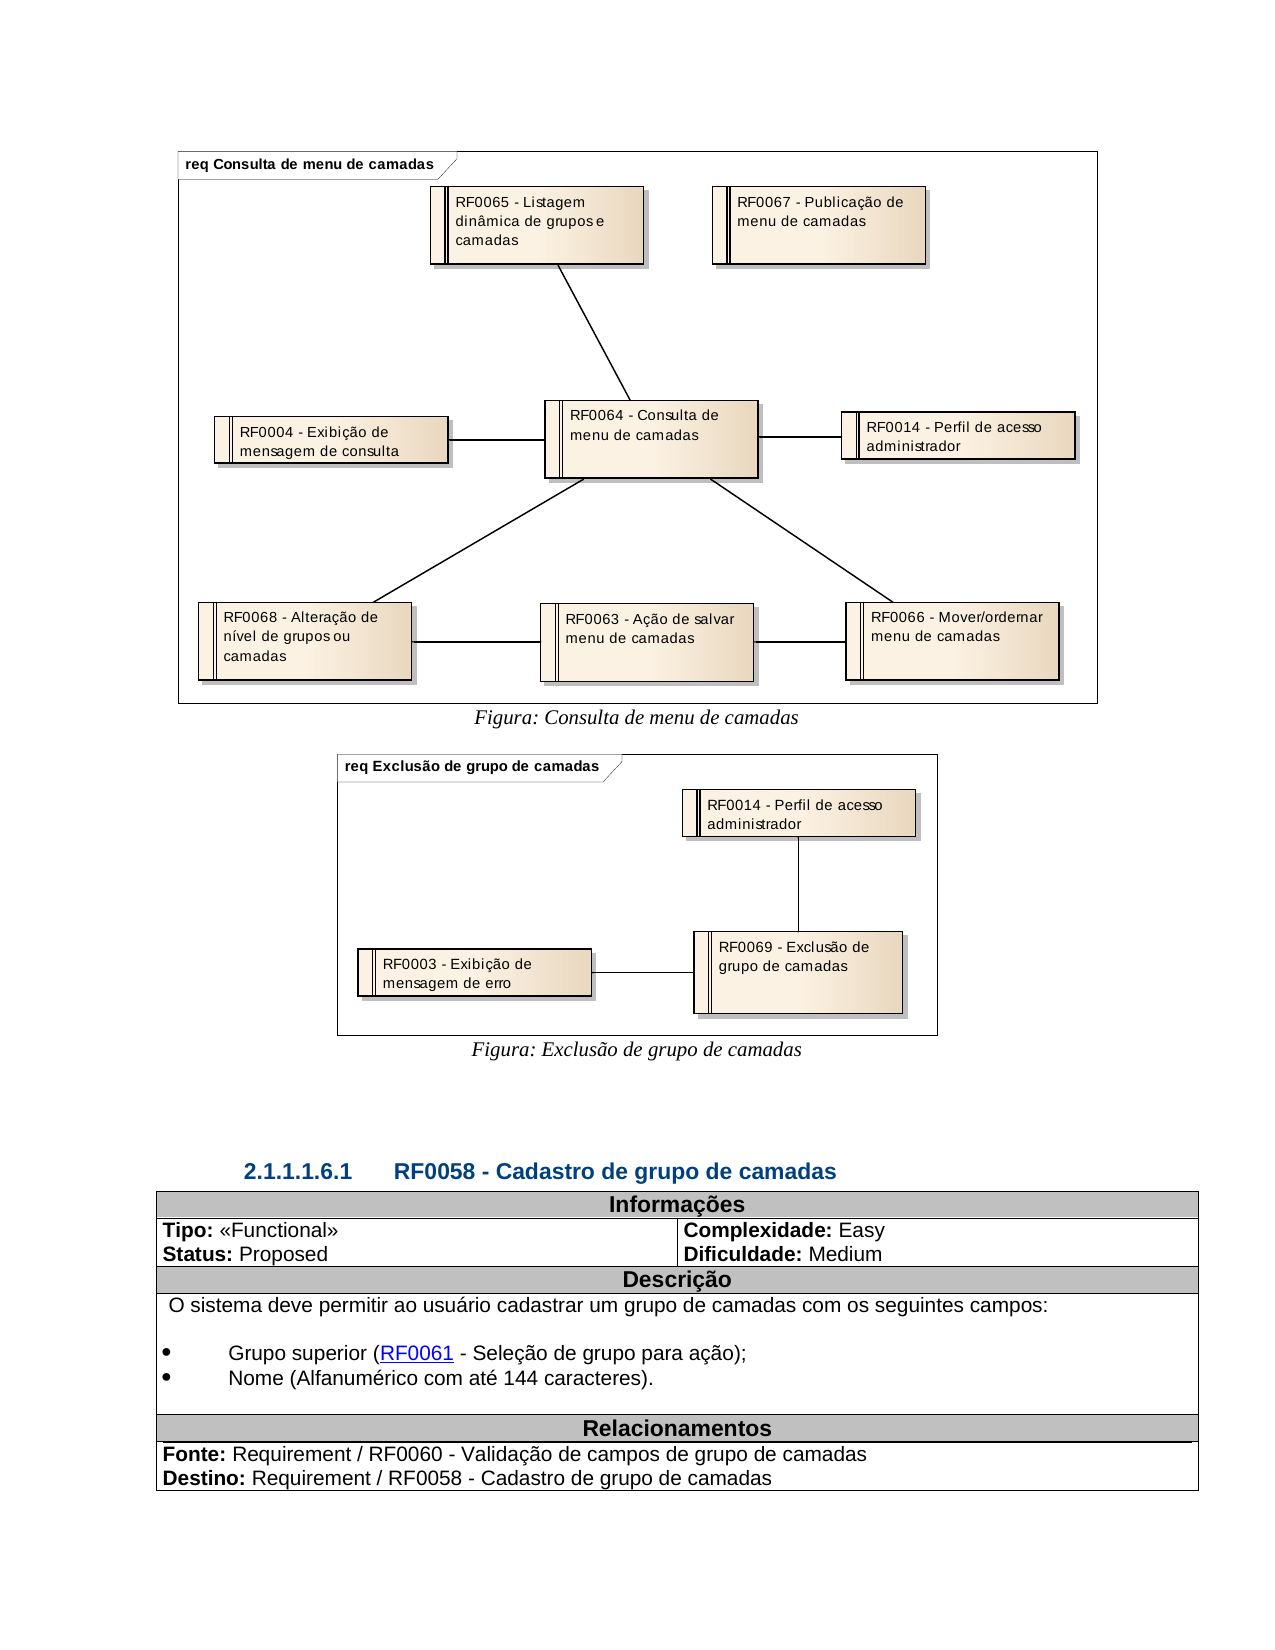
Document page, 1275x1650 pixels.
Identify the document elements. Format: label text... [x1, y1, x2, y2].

text Figura: Consulta de menu de camadas [150, 705, 1125, 729]
table_cell [157, 1442, 163, 1490]
table_cell Tipo: «Functional» Status: Proposed [157, 1219, 677, 1266]
table_header Informações [157, 1192, 1198, 1217]
list RF0058 - Cadastro de grupo de camadas [244, 1158, 1125, 1184]
table_cell Complexidade: Easy Dificuldade: Medium [678, 1219, 1198, 1266]
table_cell [1192, 1442, 1198, 1490]
table_cell Descrição [157, 1267, 1198, 1293]
table_cell O sistema deve permitir ao usuário cadastrar um grupo de camadas com os seguintes campos: Grupo superior (RF0061 - Seleção de grupo para ação); Nome (Alfanumérico com até 144 caracteres). [157, 1294, 1198, 1414]
text Figura: Exclusão de grupo de camadas [150, 1037, 1125, 1061]
table_header Fonte: Requirement / RF0060 - Validação de campos de grupo de camadas Destino: Requirement / RF0058 - Cadastro de grupo de camadas [163, 1443, 1192, 1490]
table_cell Relacionamentos [157, 1415, 1198, 1441]
